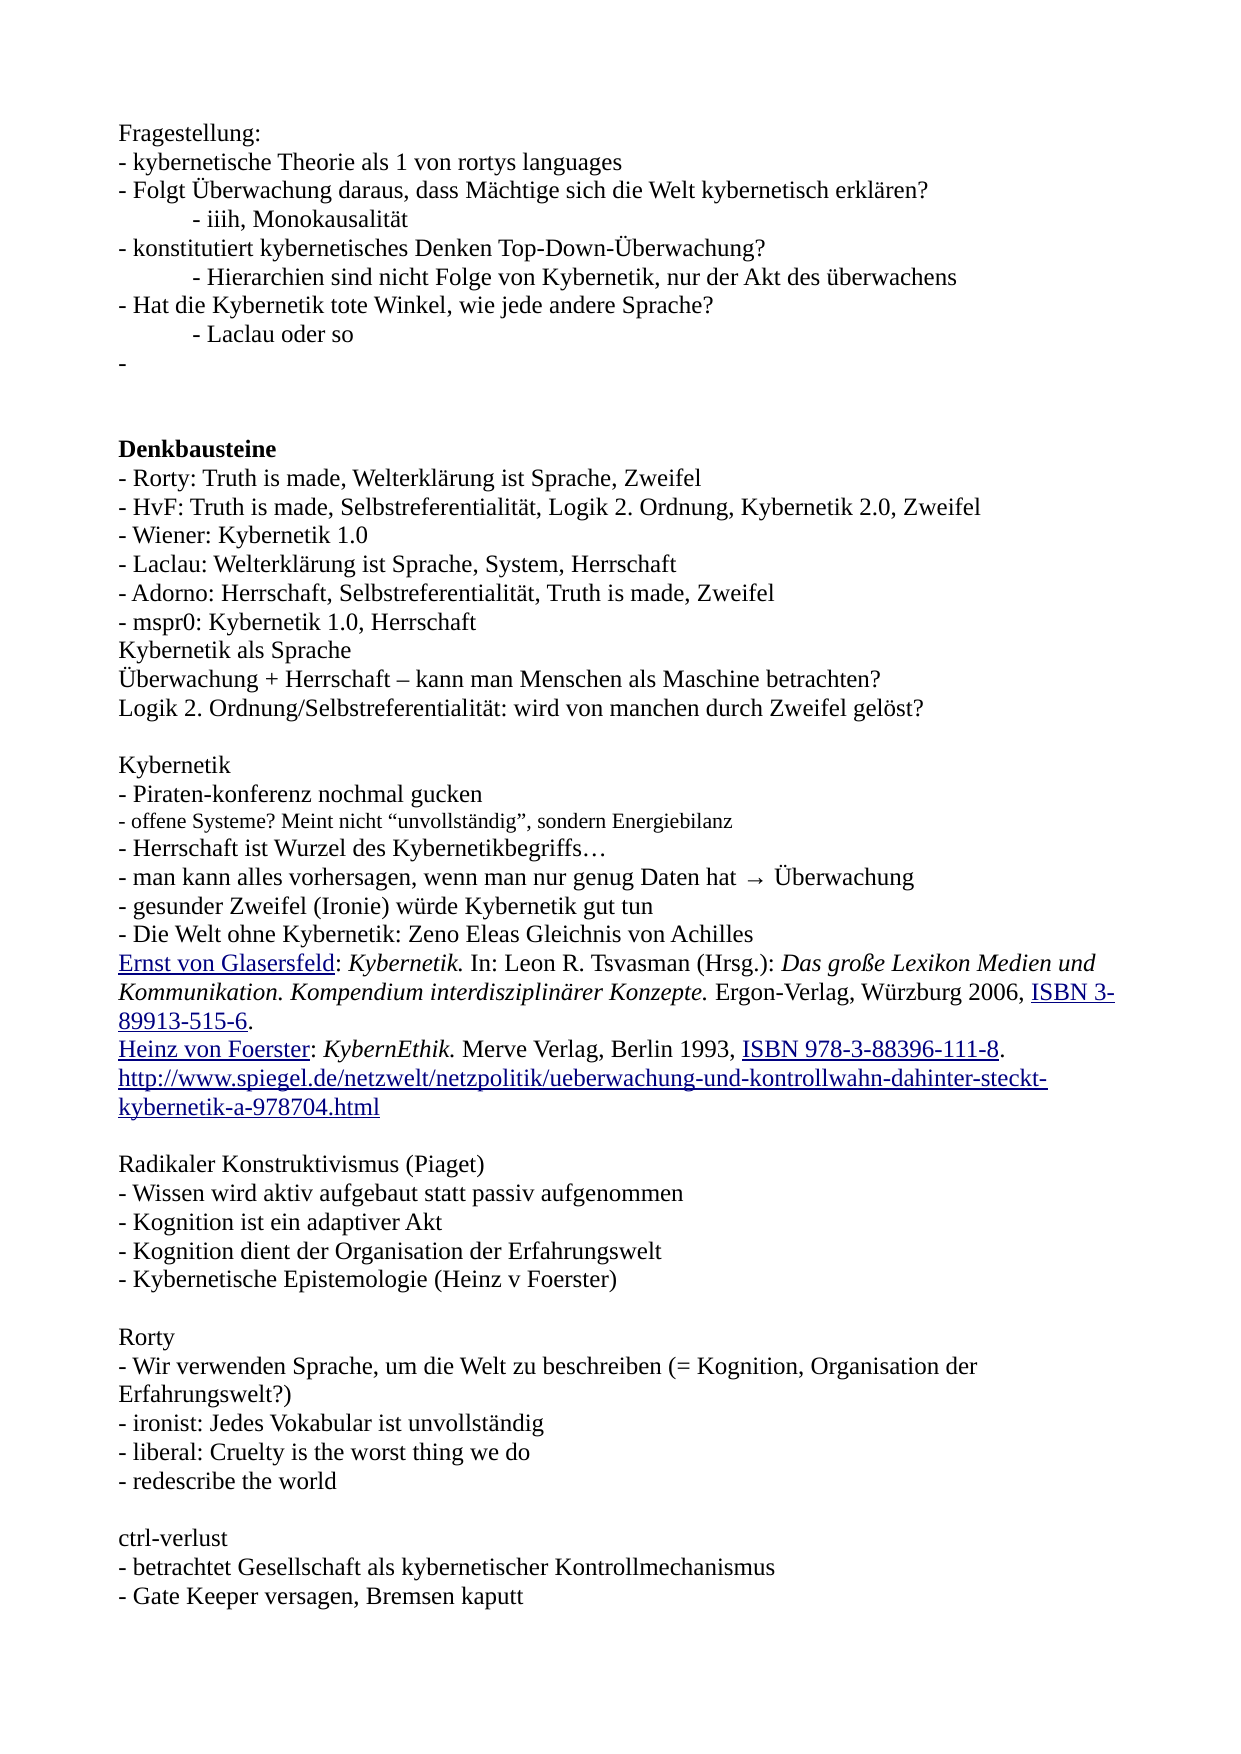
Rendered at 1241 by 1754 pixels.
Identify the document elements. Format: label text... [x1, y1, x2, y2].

text Überwachung + Herrschaft – kann man Menschen als Maschine betrachten? [118, 664, 1122, 693]
text http://www.spiegel.de/netzwelt/netzpolitik/ueberwachung-und-kontrollwahn-dahinter-steckt-kybernetik-a-978704.html [118, 1063, 1122, 1121]
text - betrachtet Gesellschaft als kybernetischer Kontrollmechanismus [118, 1552, 1122, 1581]
text Radikaler Konstruktivismus (Piaget) [118, 1149, 1122, 1178]
text - Folgt Überwachung daraus, dass Mächtige sich die Welt kybernetisch erklären? [118, 176, 1122, 204]
text Rorty [118, 1322, 1122, 1351]
text - man kann alles vorhersagen, wenn man nur genug Daten hat → Überwachung [118, 862, 1122, 891]
text - Adorno: Herrschaft, Selbstreferentialität, Truth is made, Zweifel [118, 578, 1122, 607]
text Denkbausteine [118, 434, 1122, 463]
text - Wir verwenden Sprache, um die Welt zu beschreiben (= Kognition, Organisation der Erfahrungswelt?) [118, 1351, 1122, 1408]
text - Rorty: Truth is made, Welterklärung ist Sprache, Zweifel [118, 463, 1122, 492]
text - Kognition dient der Organisation der Erfahrungswelt [118, 1236, 1122, 1264]
text - Wiener: Kybernetik 1.0 [118, 521, 1122, 549]
text - kybernetische Theorie als 1 von rortys languages [118, 147, 1122, 176]
text - Die Welt ohne Kybernetik: Zeno Eleas Gleichnis von Achilles [118, 919, 1122, 948]
text - mspr0: Kybernetik 1.0, Herrschaft [118, 607, 1122, 636]
text - gesunder Zweifel (Ironie) würde Kybernetik gut tun [118, 891, 1122, 919]
text - HvF: Truth is made, Selbstreferentialität, Logik 2. Ordnung, Kybernetik 2.0, Zweifel [118, 492, 1122, 521]
text Fragestellung: [118, 118, 1122, 147]
text - offene Systeme? Meint nicht “unvollständig”, sondern Energiebilanz [118, 808, 1122, 833]
text - Hierarchien sind nicht Folge von Kybernetik, nur der Akt des überwachens [118, 262, 1122, 291]
text - Piraten-konferenz nochmal gucken [118, 779, 1122, 808]
text Heinz von Foerster: KybernEthik. Merve Verlag, Berlin 1993, ISBN 978-3-88396-111-8. [118, 1034, 1122, 1063]
text - konstitutiert kybernetisches Denken Top-Down-Überwachung? [118, 233, 1122, 262]
text - [118, 348, 1122, 377]
text Logik 2. Ordnung/Selbstreferentialität: wird von manchen durch Zweifel gelöst? [118, 693, 1122, 722]
text Kybernetik als Sprache [118, 636, 1122, 664]
text - Laclau: Welterklärung ist Sprache, System, Herrschaft [118, 549, 1122, 578]
text - Gate Keeper versagen, Bremsen kaputt [118, 1581, 1122, 1609]
text - iiih, Monokausalität [118, 204, 1122, 233]
text - Laclau oder so [118, 319, 1122, 348]
text - Herrschaft ist Wurzel des Kybernetikbegriffs… [118, 833, 1122, 862]
text Kybernetik [118, 751, 1122, 779]
text - liberal: Cruelty is the worst thing we do [118, 1437, 1122, 1466]
text - Kybernetische Epistemologie (Heinz v Foerster) [118, 1264, 1122, 1293]
text - redescribe the world [118, 1466, 1122, 1494]
text ctrl-verlust [118, 1523, 1122, 1552]
text - Wissen wird aktiv aufgebaut statt passiv aufgenommen [118, 1178, 1122, 1207]
text - Kognition ist ein adaptiver Akt [118, 1207, 1122, 1236]
text Ernst von Glasersfeld: Kybernetik. In: Leon R. Tsvasman (Hrsg.): Das große Lexikon Medien und Kommunikation. Kompendium interdisziplinärer Konzepte. Ergon-Verlag, Würzburg 2006, ISBN 3-89913-515-6. [118, 948, 1122, 1034]
text - Hat die Kybernetik tote Winkel, wie jede andere Sprache? [118, 291, 1122, 319]
text - ironist: Jedes Vokabular ist unvollständig [118, 1408, 1122, 1437]
